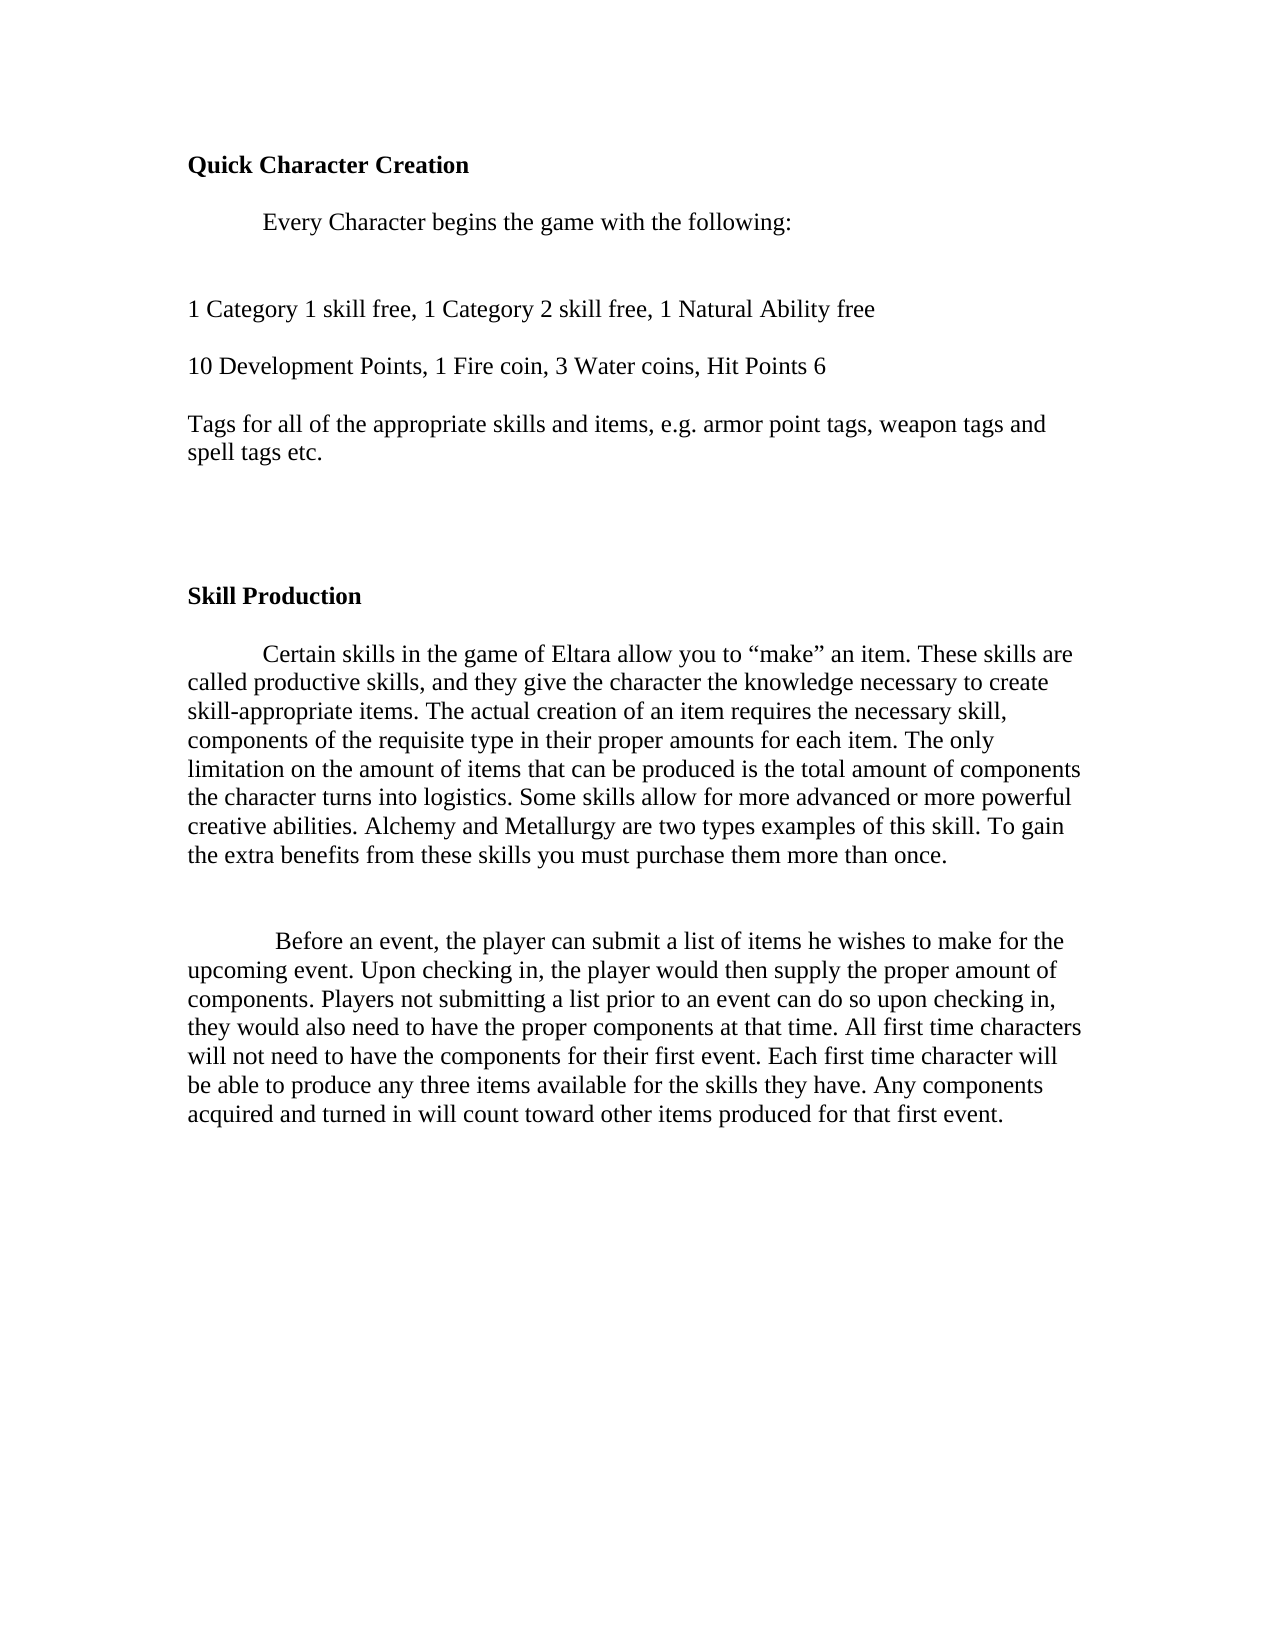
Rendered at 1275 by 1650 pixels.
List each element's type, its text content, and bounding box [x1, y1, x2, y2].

text Every Character begins the game with the following: [187, 207, 1087, 236]
text 10 Development Points, 1 Fire coin, 3 Water coins, Hit Points 6 [187, 351, 1087, 380]
text Certain skills in the game of Eltara allow you to “make” an item. These skills are called productive skills, and they give the character the knowledge necessary to create skill-appropriate items. The actual creation of an item requires the necessary skill, components of the requisite type in their proper amounts for each item. The only limitation on the amount of items that can be produced is the total amount of components the character turns into logistics. Some skills allow for more advanced or more powerful creative abilities. Alchemy and Metallurgy are two types examples of this skill. To gain the extra benefits from these skills you must purchase them more than once. [187, 639, 1087, 869]
text Before an event, the player can submit a list of items he wishes to make for the upcoming event. Upon checking in, the player would then supply the proper amount of components. Players not submitting a list prior to an event can do so upon checking in, they would also need to have the proper components at that time. All first time characters will not need to have the components for their first event. Each first time character will be able to produce any three items available for the skills they have. Any components acquired and turned in will count toward other items produced for that first event. [187, 926, 1087, 1127]
text Tags for all of the appropriate skills and items, e.g. armor point tags, weapon tags and spell tags etc. [187, 409, 1087, 466]
subtitle Quick Character Creation [187, 150, 1087, 179]
text 1 Category 1 skill free, 1 Category 2 skill free, 1 Natural Ability free [187, 294, 1087, 322]
subtitle Skill Production [187, 581, 1087, 610]
